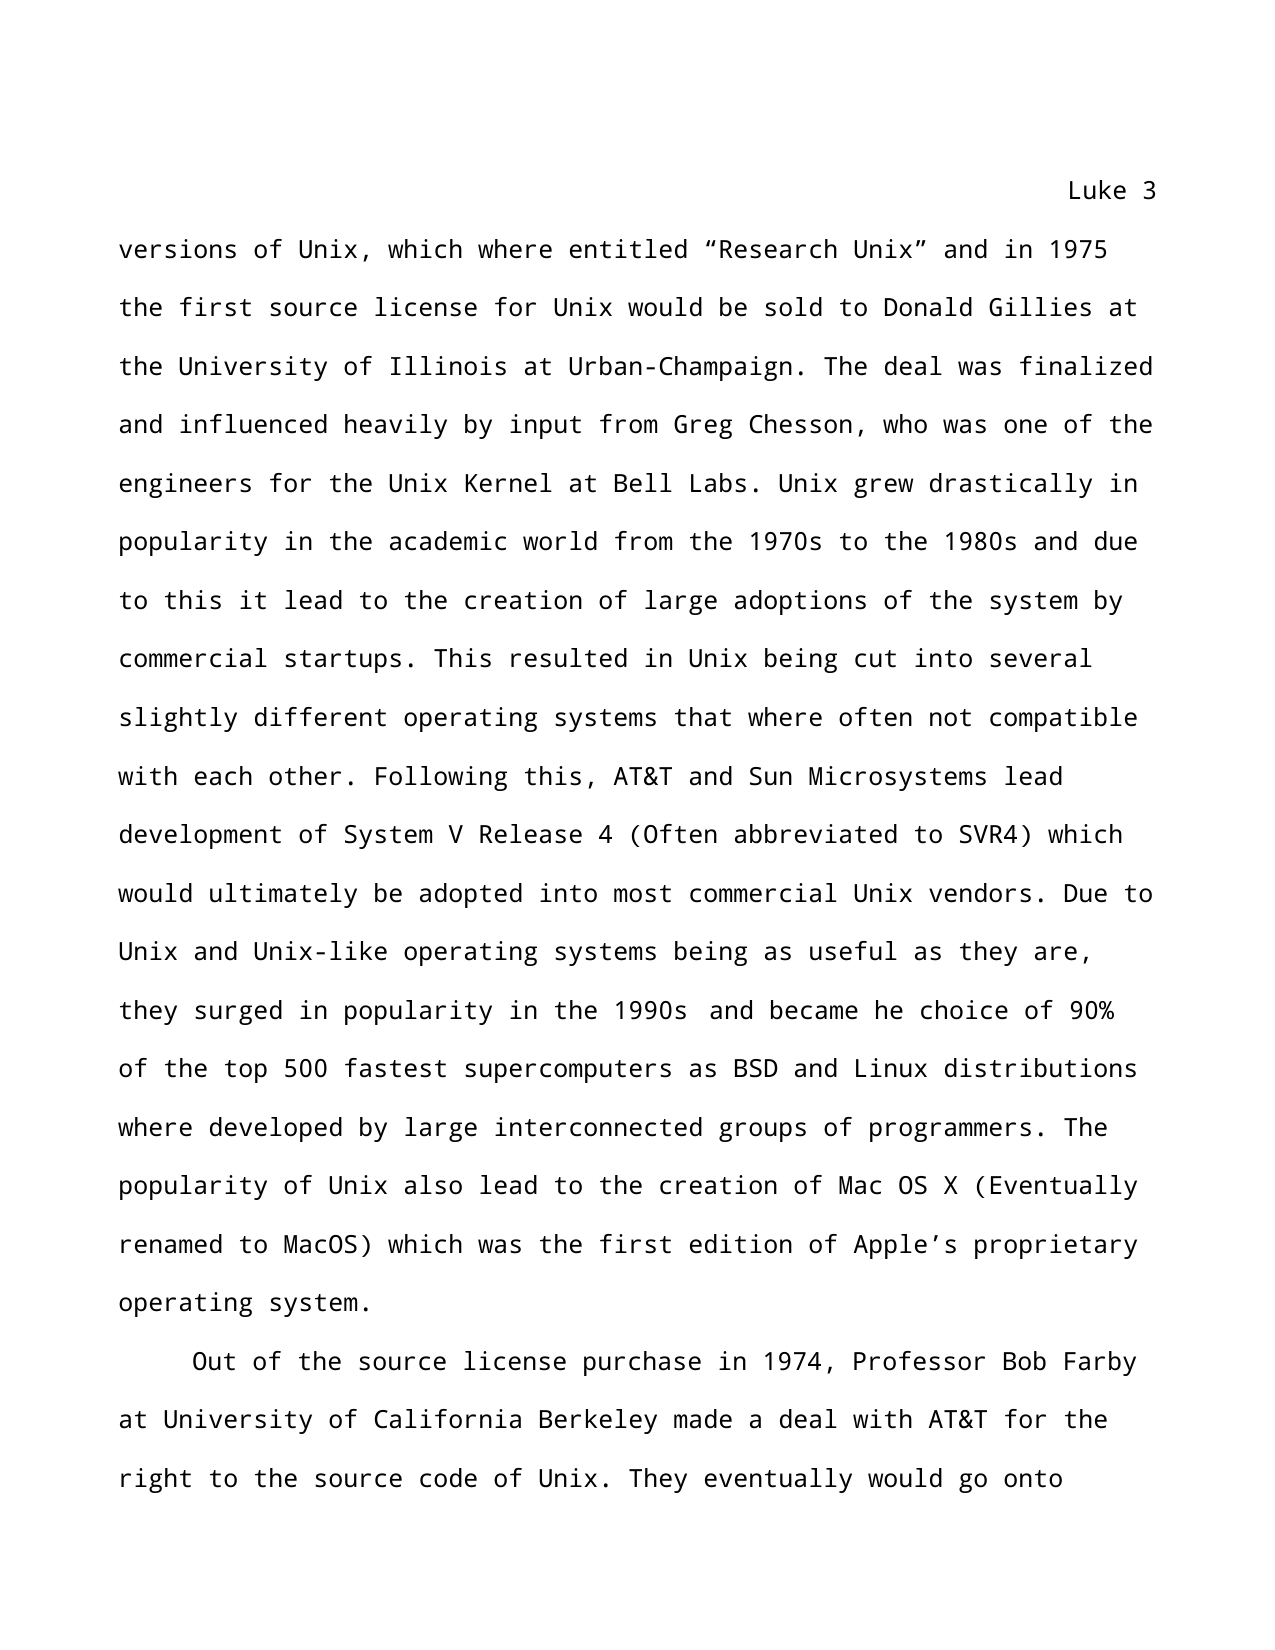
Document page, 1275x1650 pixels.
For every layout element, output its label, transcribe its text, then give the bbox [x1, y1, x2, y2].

text Out of the source license purchase in 1974, Professor Bob Farby at University of California Berkeley made a deal with AT&T for the right to the source code of Unix. They eventually would go onto [118, 1347, 1157, 1493]
text Luke 3 [118, 176, 1157, 206]
text versions of Unix, which where entitled “Research Unix” and in 1975 the first source license for Unix would be sold to Donald Gillies at the University of Illinois at Urban-Champaign. The deal was finalized and influenced heavily by input from Greg Chesson, who was one of the engineers for the Unix Kernel at Bell Labs. Unix grew drastically in popularity in the academic world from the 1970s to the 1980s and due to this it lead to the creation of large adoptions of the system by commercial startups. This resulted in Unix being cut into several slightly different operating systems that where often not compatible with each other. Following this, AT&T and Sun Microsystems lead development of System V Release 4 (Often abbreviated to SVR4) which would ultimately be adopted into most commercial Unix vendors. Due to Unix and Unix-like operating systems being as useful as they are, they surged in popularity in the 1990s and became he choice of 90% of the top 500 fastest supercomputers as BSD and Linux distributions where developed by large interconnected groups of programmers. The popularity of Unix also lead to the creation of Mac OS X (Eventually renamed to MacOS) which was the first edition of Apple’s proprietary operating system. [118, 235, 1157, 1318]
